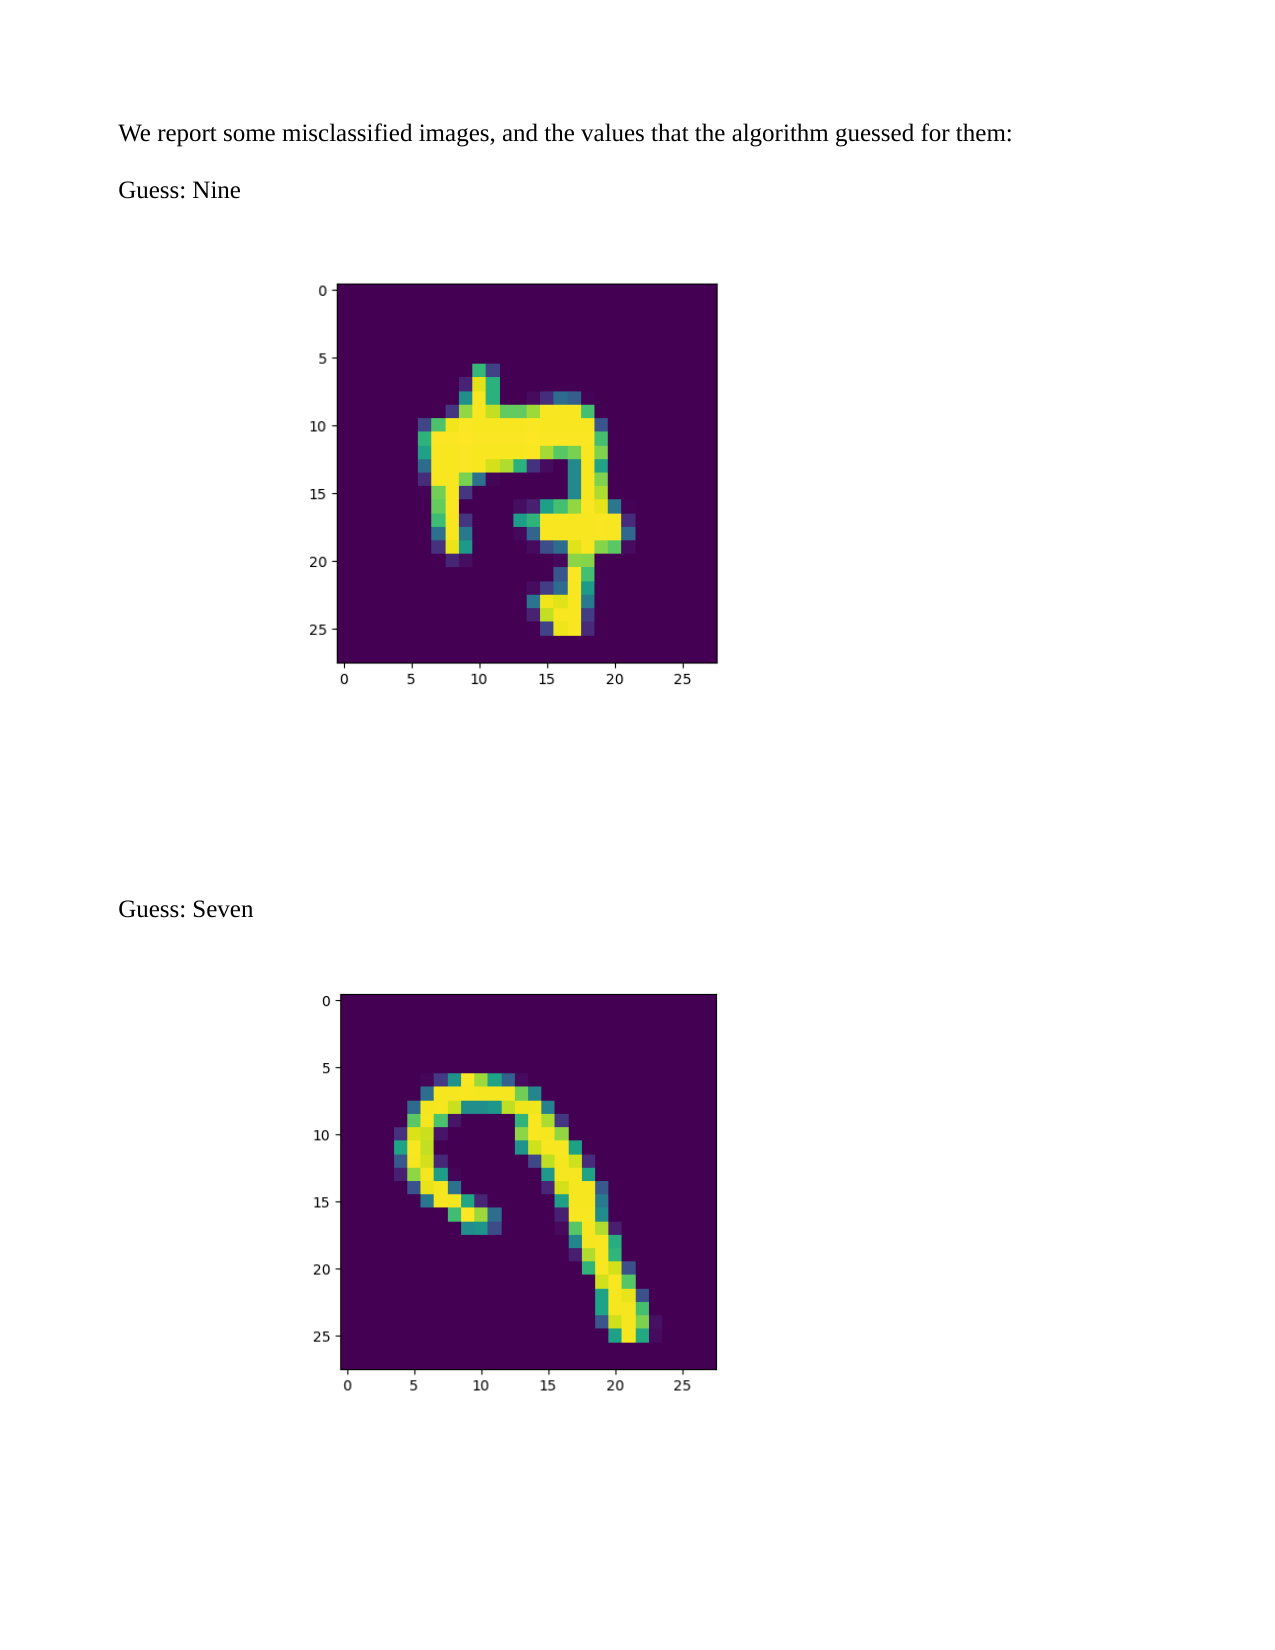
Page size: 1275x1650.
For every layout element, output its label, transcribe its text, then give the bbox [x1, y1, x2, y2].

text Guess: Seven [118, 894, 1157, 923]
text We report some misclassified images, and the values that the algorithm guessed for them: [118, 118, 1157, 147]
picture [195, 935, 845, 1423]
text Guess: Nine [118, 176, 1157, 204]
picture [168, 214, 847, 723]
